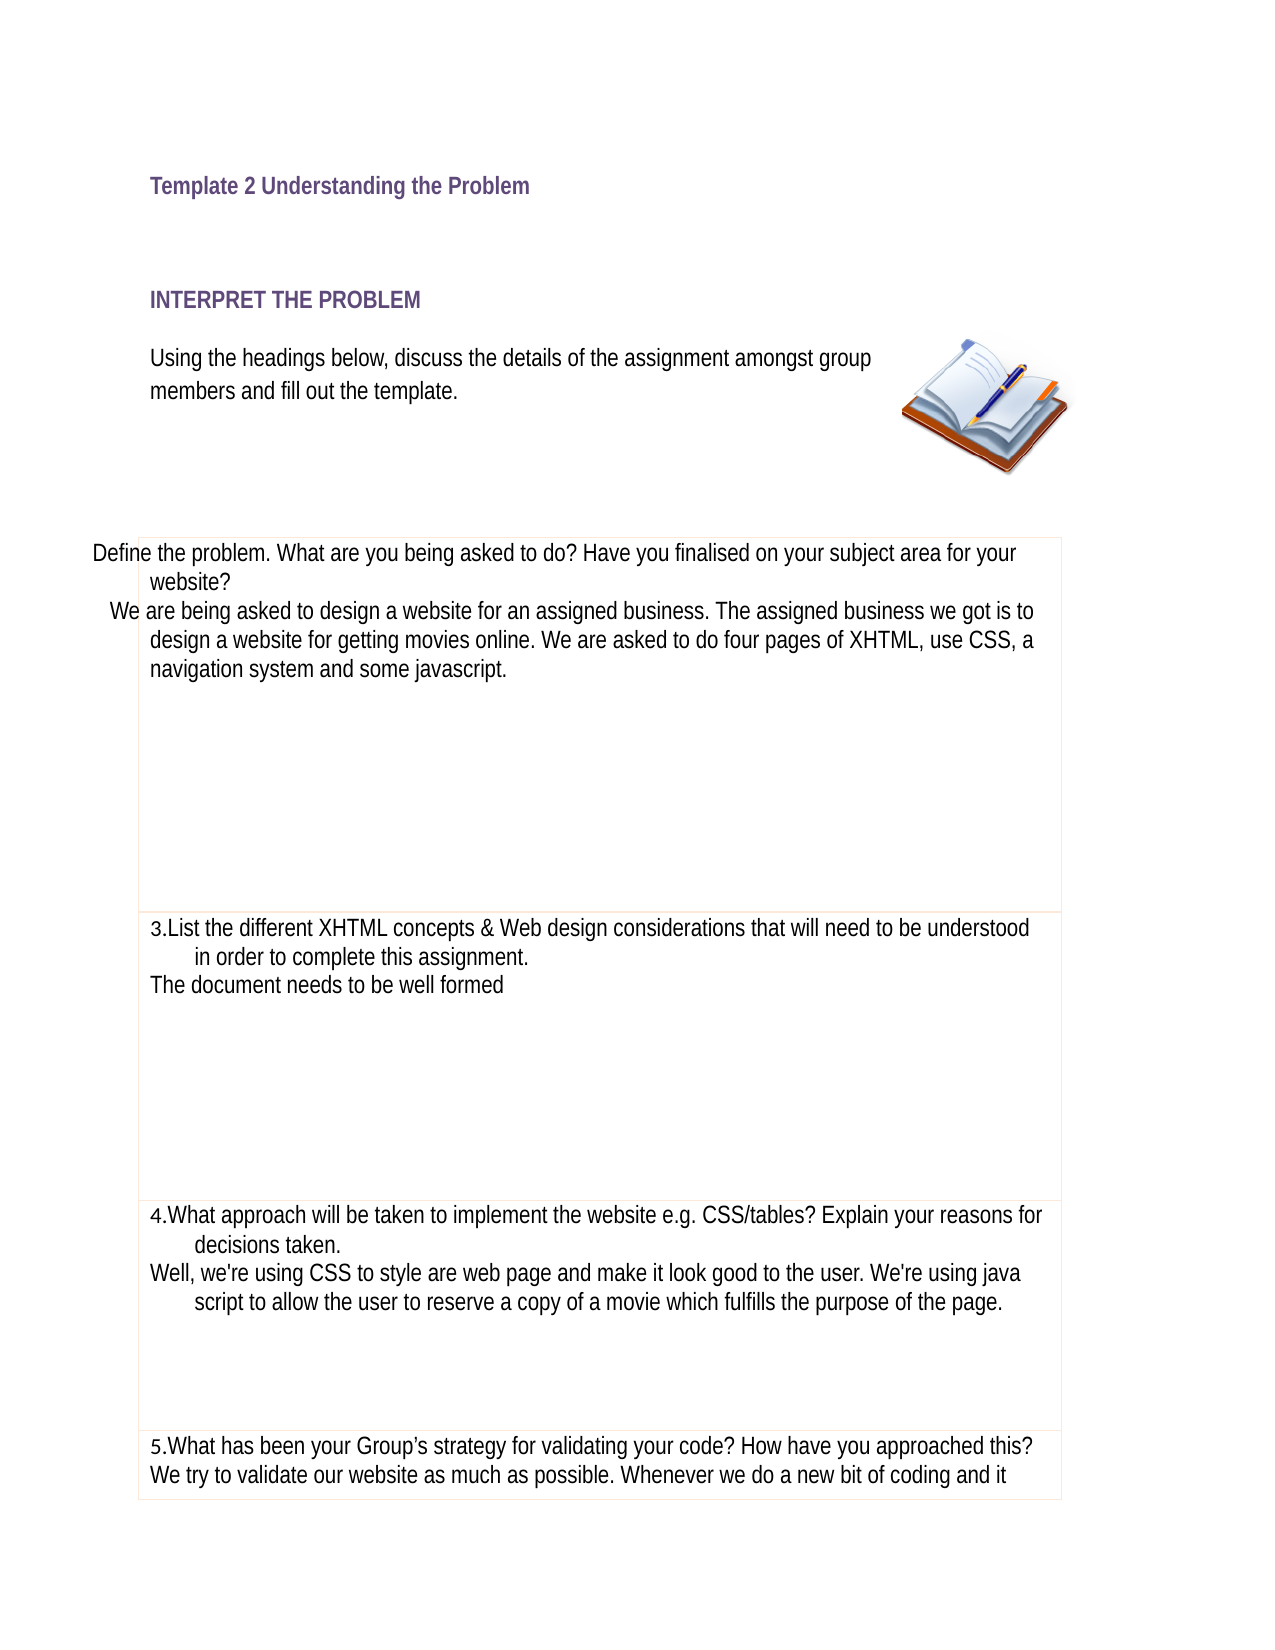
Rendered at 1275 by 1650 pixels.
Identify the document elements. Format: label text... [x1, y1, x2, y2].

text [982, 343, 1125, 404]
text INTERPRET THE PROBLEM [150, 286, 1125, 314]
table_header Define the problem. What are you being asked to do? Have you finalised on your subject area for your website? We are being asked to design a website for an assigned business. The assigned business we got is to design a website for getting movies online. We are asked to do four pages of XHTML, use CSS, a navigation system and some javascript. [139, 538, 1061, 911]
text Using the headings below, discuss the details of the assignment amongst group members and fill out the template. [150, 343, 962, 404]
subtitle Template 2 Understanding the Problem [150, 171, 1125, 199]
table_cell What approach will be taken to implement the website e.g. CSS/tables? Explain your reasons for decisions taken. Well, we're using CSS to style are web page and make it look good to the user. We're using java script to allow the user to reserve a copy of a movie which fulfills the purpose of the page. [139, 1201, 1061, 1430]
table_cell List the different XHTML concepts & Web design considerations that will need to be understood in order to complete this assignment. The document needs to be well formed [139, 913, 1061, 1199]
table_cell What has been your Group’s strategy for validating your code? How have you approached this? We try to validate our website as much as possible. Whenever we do a new bit of coding and it [139, 1431, 1061, 1499]
list [992, 351, 1074, 403]
